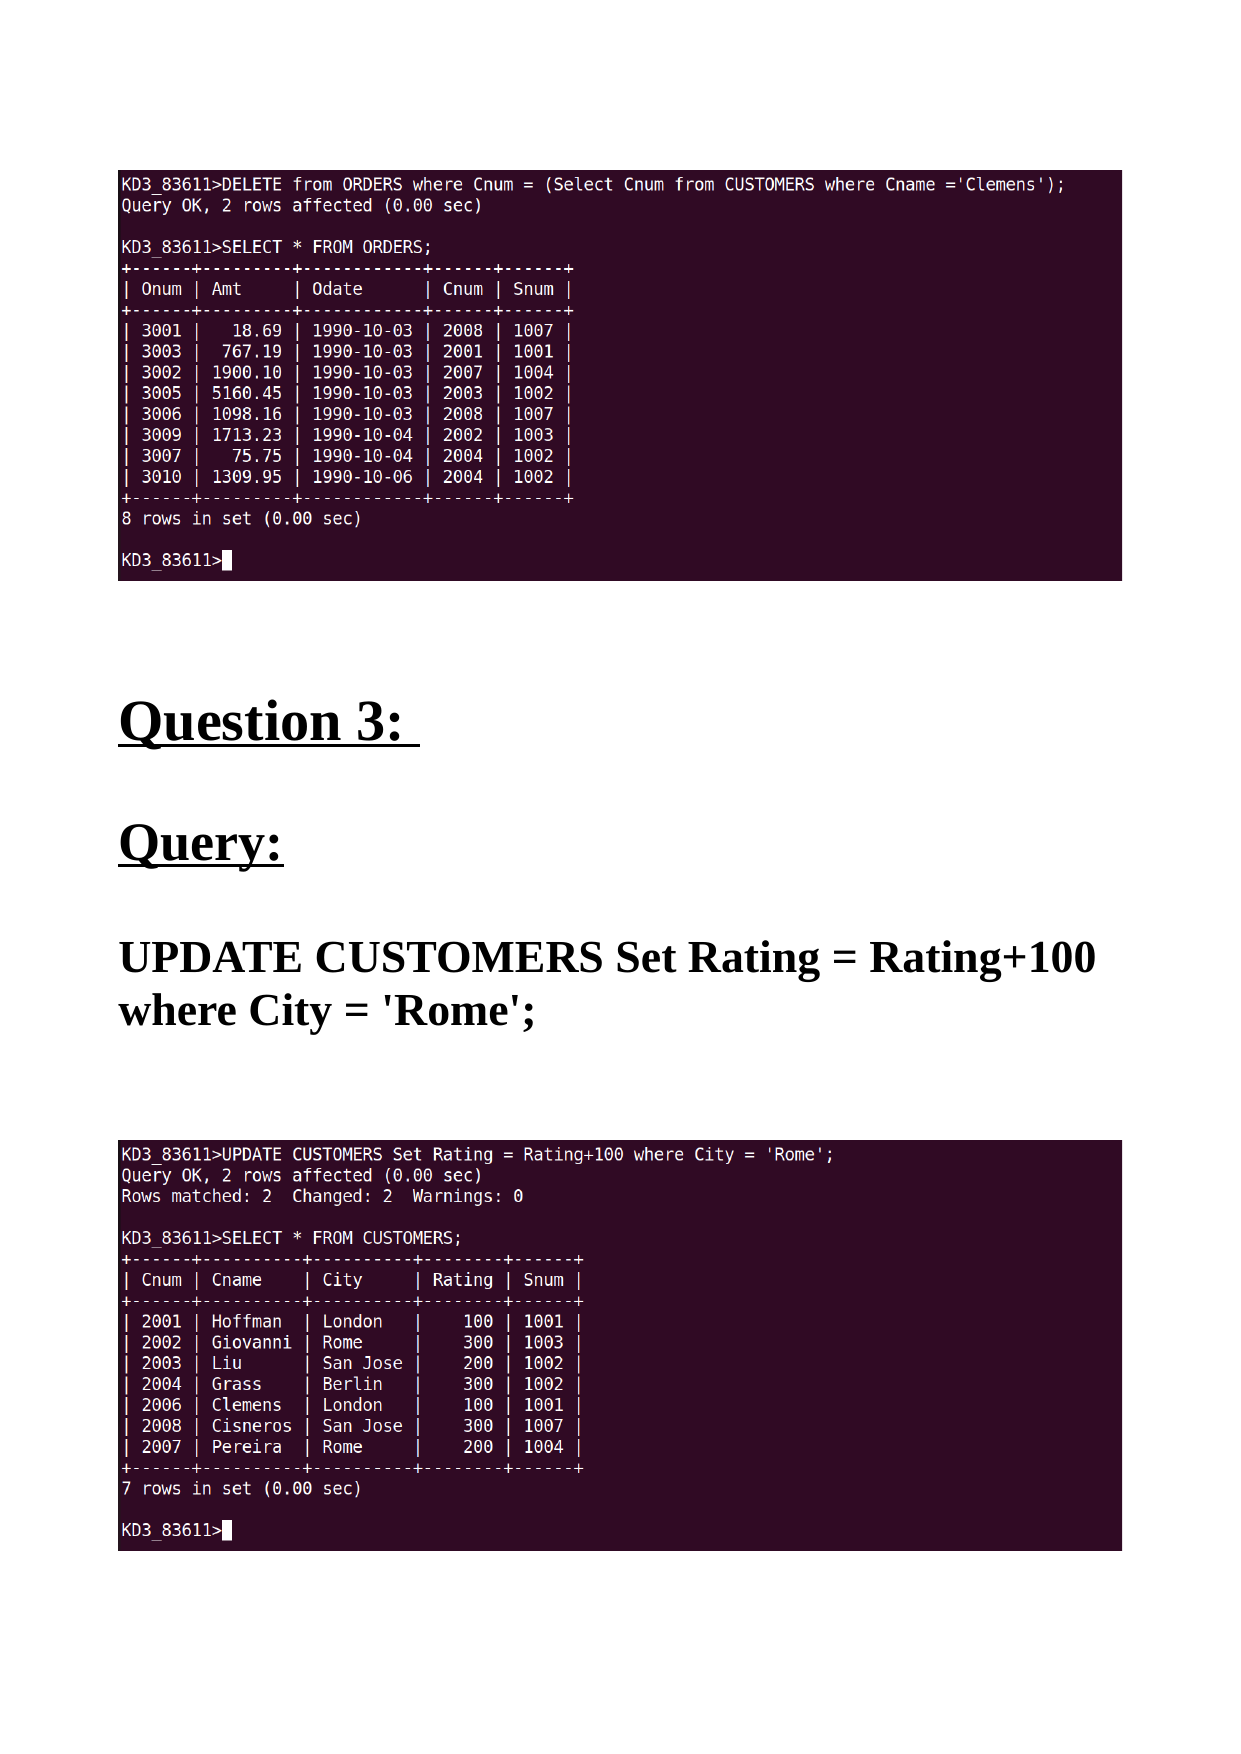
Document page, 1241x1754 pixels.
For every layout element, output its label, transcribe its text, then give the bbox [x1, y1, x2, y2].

text Question 3: [118, 686, 1122, 753]
text Query: [118, 810, 1122, 872]
text UPDATE CUSTOMERS Set Rating = Rating+100 where City = 'Rome'; [118, 930, 1122, 1035]
picture [118, 170, 1123, 581]
picture [118, 1140, 1123, 1551]
